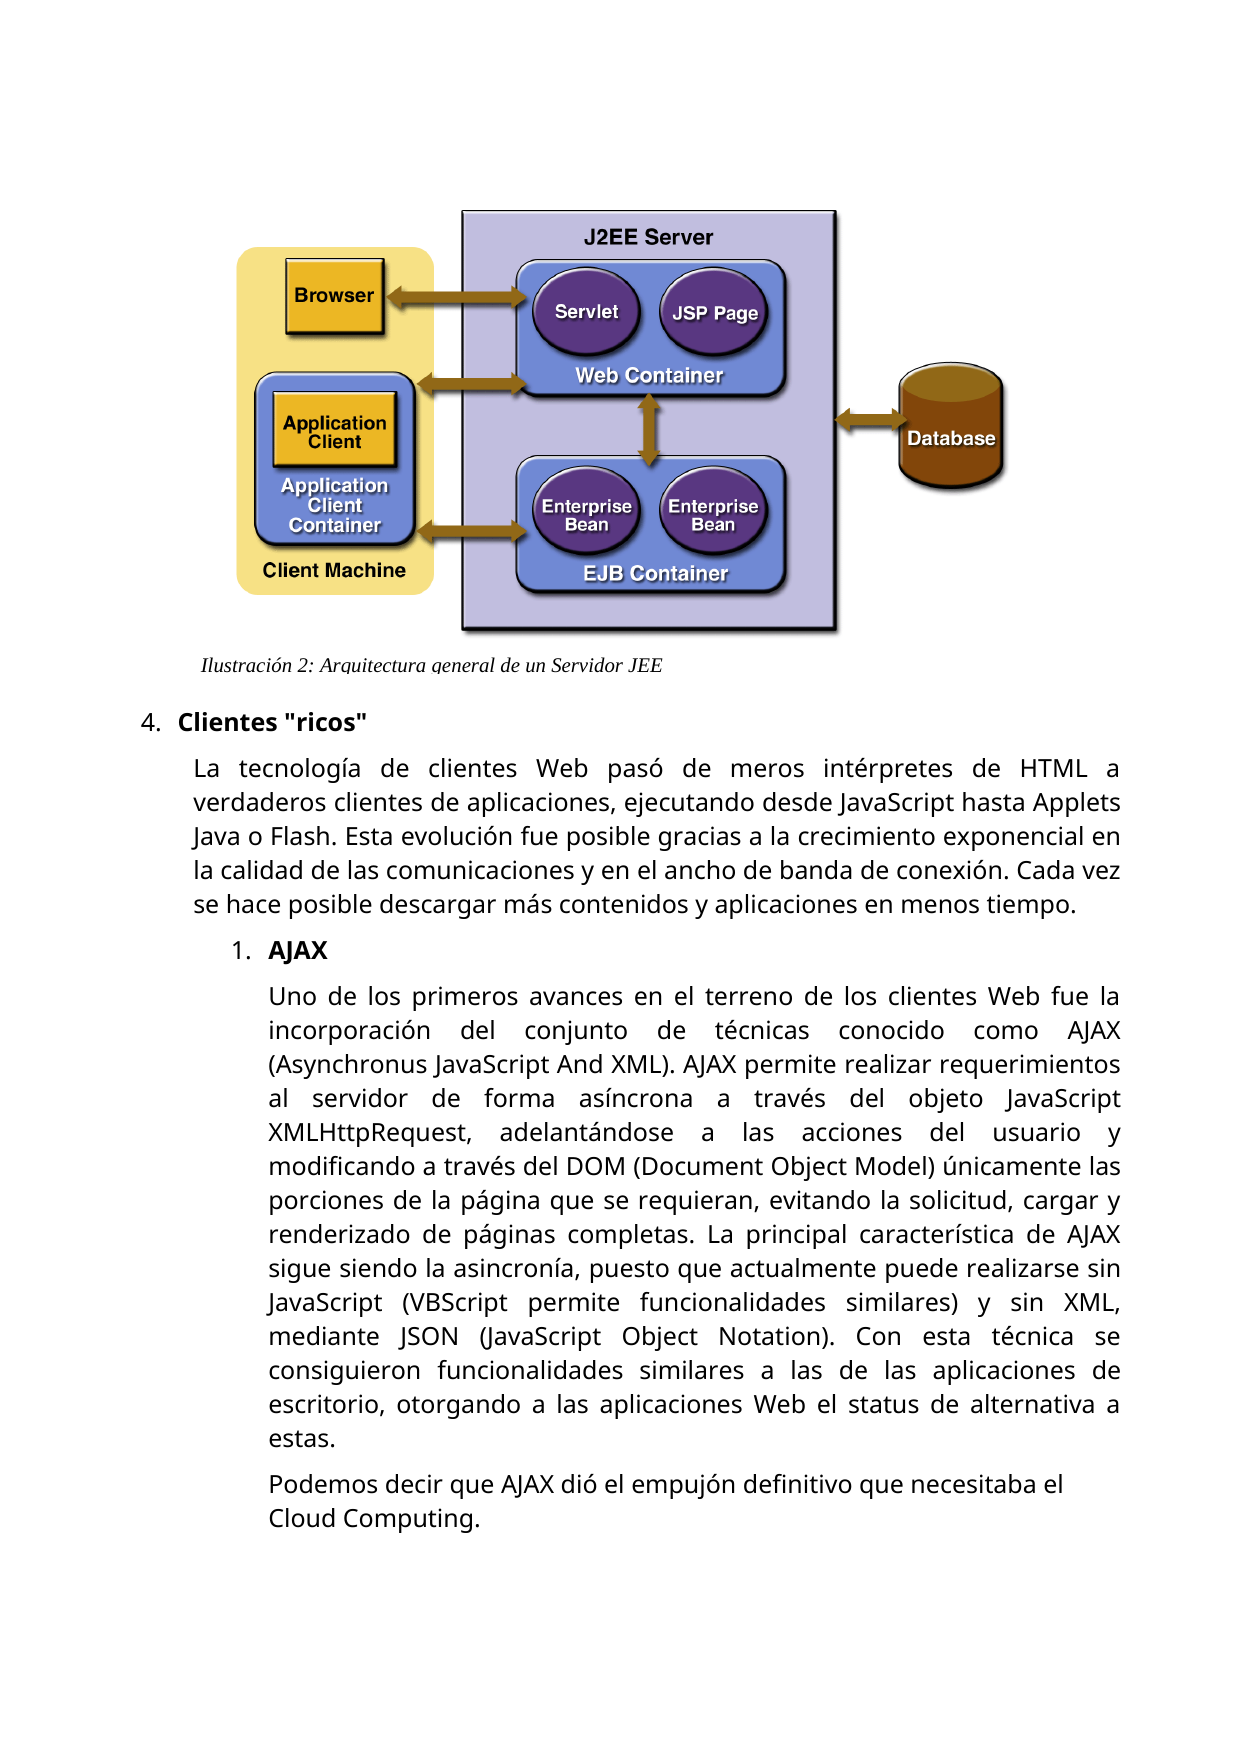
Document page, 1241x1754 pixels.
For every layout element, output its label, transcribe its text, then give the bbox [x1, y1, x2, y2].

text Podemos decir que AJAX dió el empujón definitivo que necesitaba el Cloud Computing. [268, 1467, 1122, 1535]
list Clientes "ricos" [134, 704, 1122, 738]
text Uno de los primeros avances en el terreno de los clientes Web fue la incorporación del conjunto de técnicas conocido como AJAX (Asynchronus JavaScript And XML). AJAX permite realizar requerimientos al servidor de forma asíncrona a través del objeto JavaScript XMLHttpRequest, adelantándose a las acciones del usuario y modificando a través del DOM (Document Object Model) únicamente las porciones de la página que se requieran, evitando la solicitud, cargar y renderizado de páginas completas. La principal característica de AJAX sigue siendo la asincronía, puesto que actualmente puede realizarse sin JavaScript (VBScript permite funcionalidades similares) y sin XML, mediante JSON (JavaScript Object Notation). Con esta técnica se consiguieron funcionalidades similares a las de las aplicaciones de escritorio, otorgando a las aplicaciones Web el status de alternativa a estas. [268, 978, 1122, 1455]
picture [217, 200, 1021, 645]
list AJAX [231, 932, 1122, 966]
text Ilustración 2: Arquitectura general de un Servidor JEE [201, 653, 1033, 674]
text La tecnología de clientes Web pasó de meros intérpretes de HTML a verdaderos clientes de aplicaciones, ejecutando desde JavaScript hasta Applets Java o Flash. Esta evolución fue posible gracias a la crecimiento exponencial en la calidad de las comunicaciones y en el ancho de banda de conexión. Cada vez se hace posible descargar más contenidos y aplicaciones en menos tiempo. [193, 750, 1122, 921]
